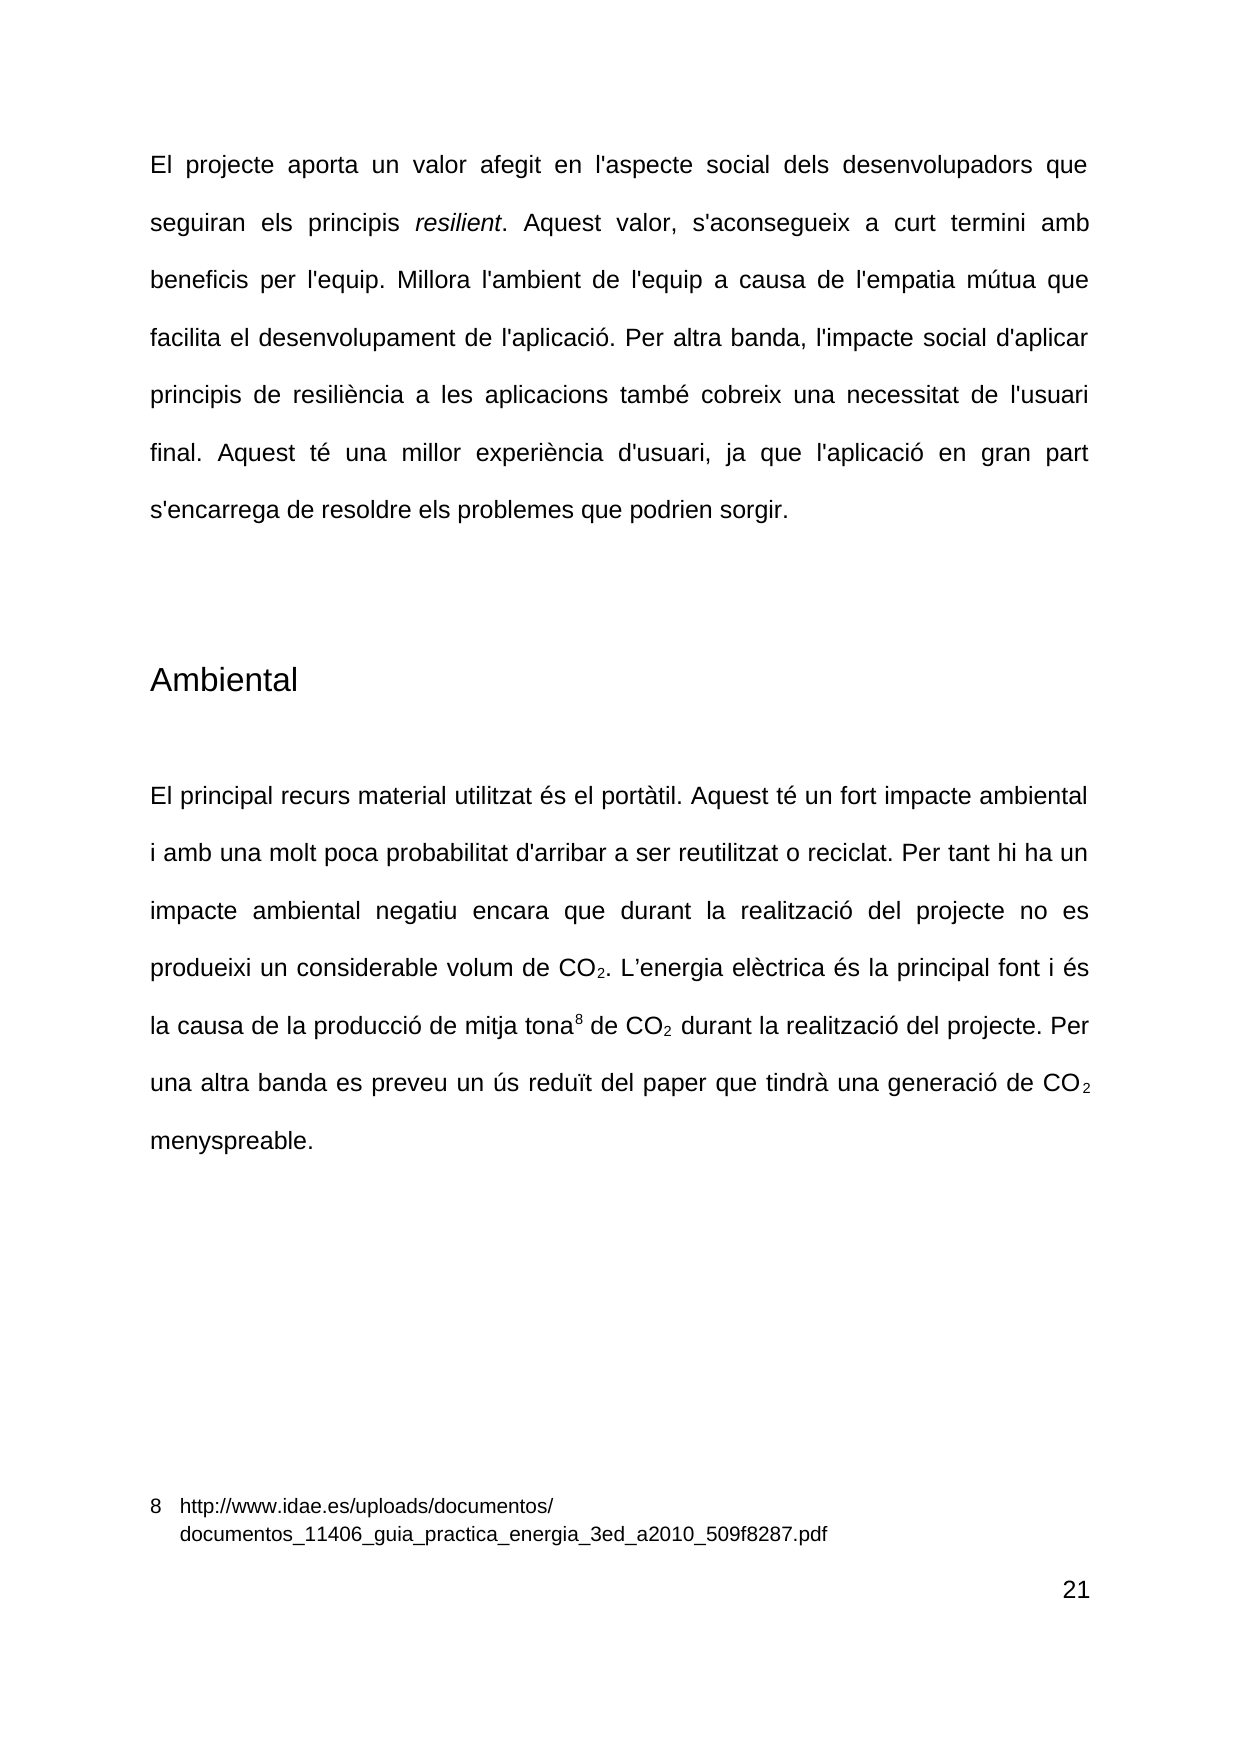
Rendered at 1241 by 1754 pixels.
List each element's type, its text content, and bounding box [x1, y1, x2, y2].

text http://www.idae.es/uploads/documentos/documentos_11406_guia_practica_energia_3ed_a2010_509f8287.pdf [150, 1494, 1090, 1546]
subtitle Ambiental [150, 660, 1090, 698]
text El principal recurs material utilitzat és el portàtil. Aquest té un fort impacte ambiental i amb una molt poca probabilitat d'arribar a ser reutilitzat o reciclat. Per tant hi ha un impacte ambiental negatiu encara que durant la realització del projecte no es produeixi un considerable volum de CO2. L’energia elèctrica és la principal font i és la causa de la producció de mitja tona de CO2 durant la realització del projecte. Per una altra banda es preveu un ús reduït del paper que tindrà una generació de CO2 menyspreable. [150, 781, 1090, 1155]
text El projecte aporta un valor afegit en l'aspecte social dels desenvolupadors que seguiran els principis resilient. Aquest valor, s'aconsegueix a curt termini amb beneficis per l'equip. Millora l'ambient de l'equip a causa de l'empatia mútua que facilita el desenvolupament de l'aplicació. Per altra banda, l'impacte social d'aplicar principis de resiliència a les aplicacions també cobreix una necessitat de l'usuari final. Aquest té una millor experiència d'usuari, ja que l'aplicació en gran part s'encarrega de resoldre els problemes que podrien sorgir. [150, 150, 1090, 524]
